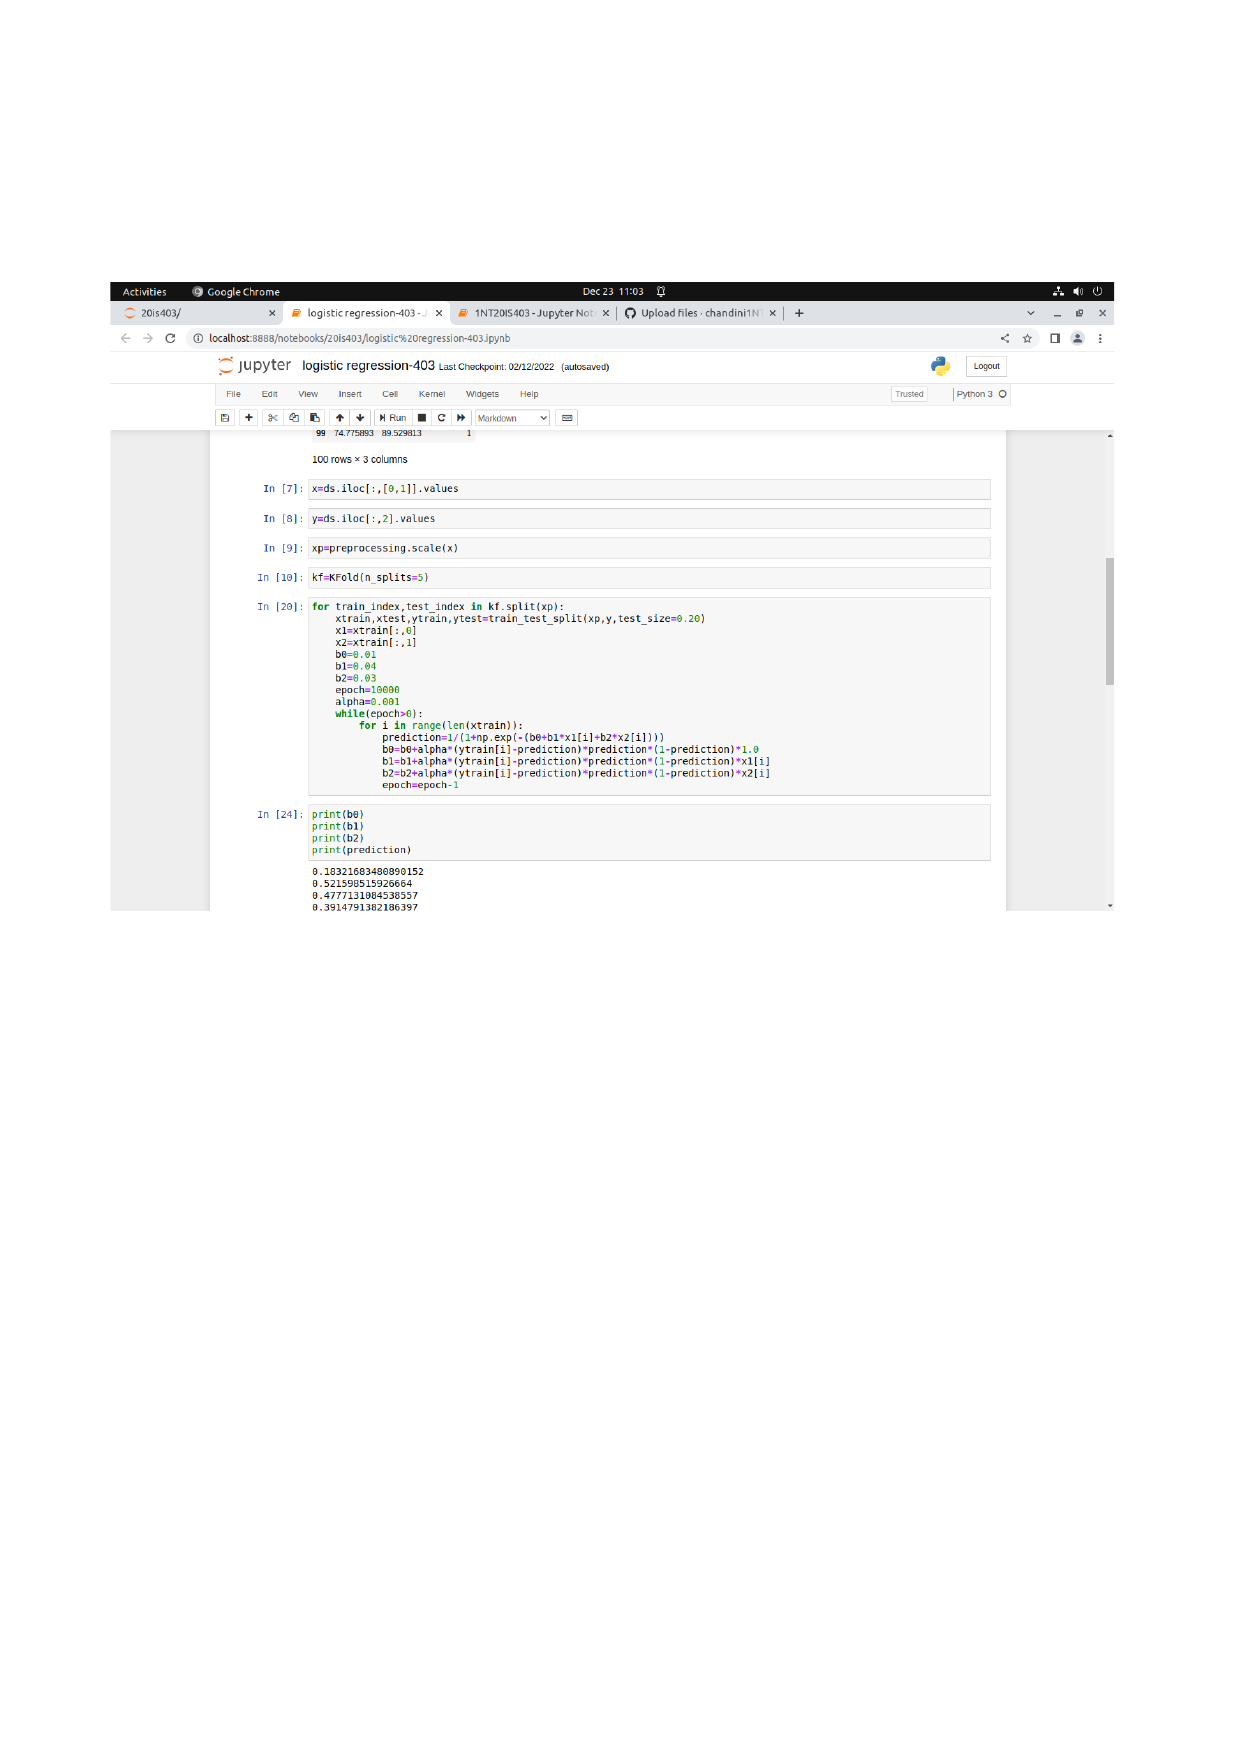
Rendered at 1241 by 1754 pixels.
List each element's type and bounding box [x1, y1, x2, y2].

picture [110, 282, 1115, 911]
